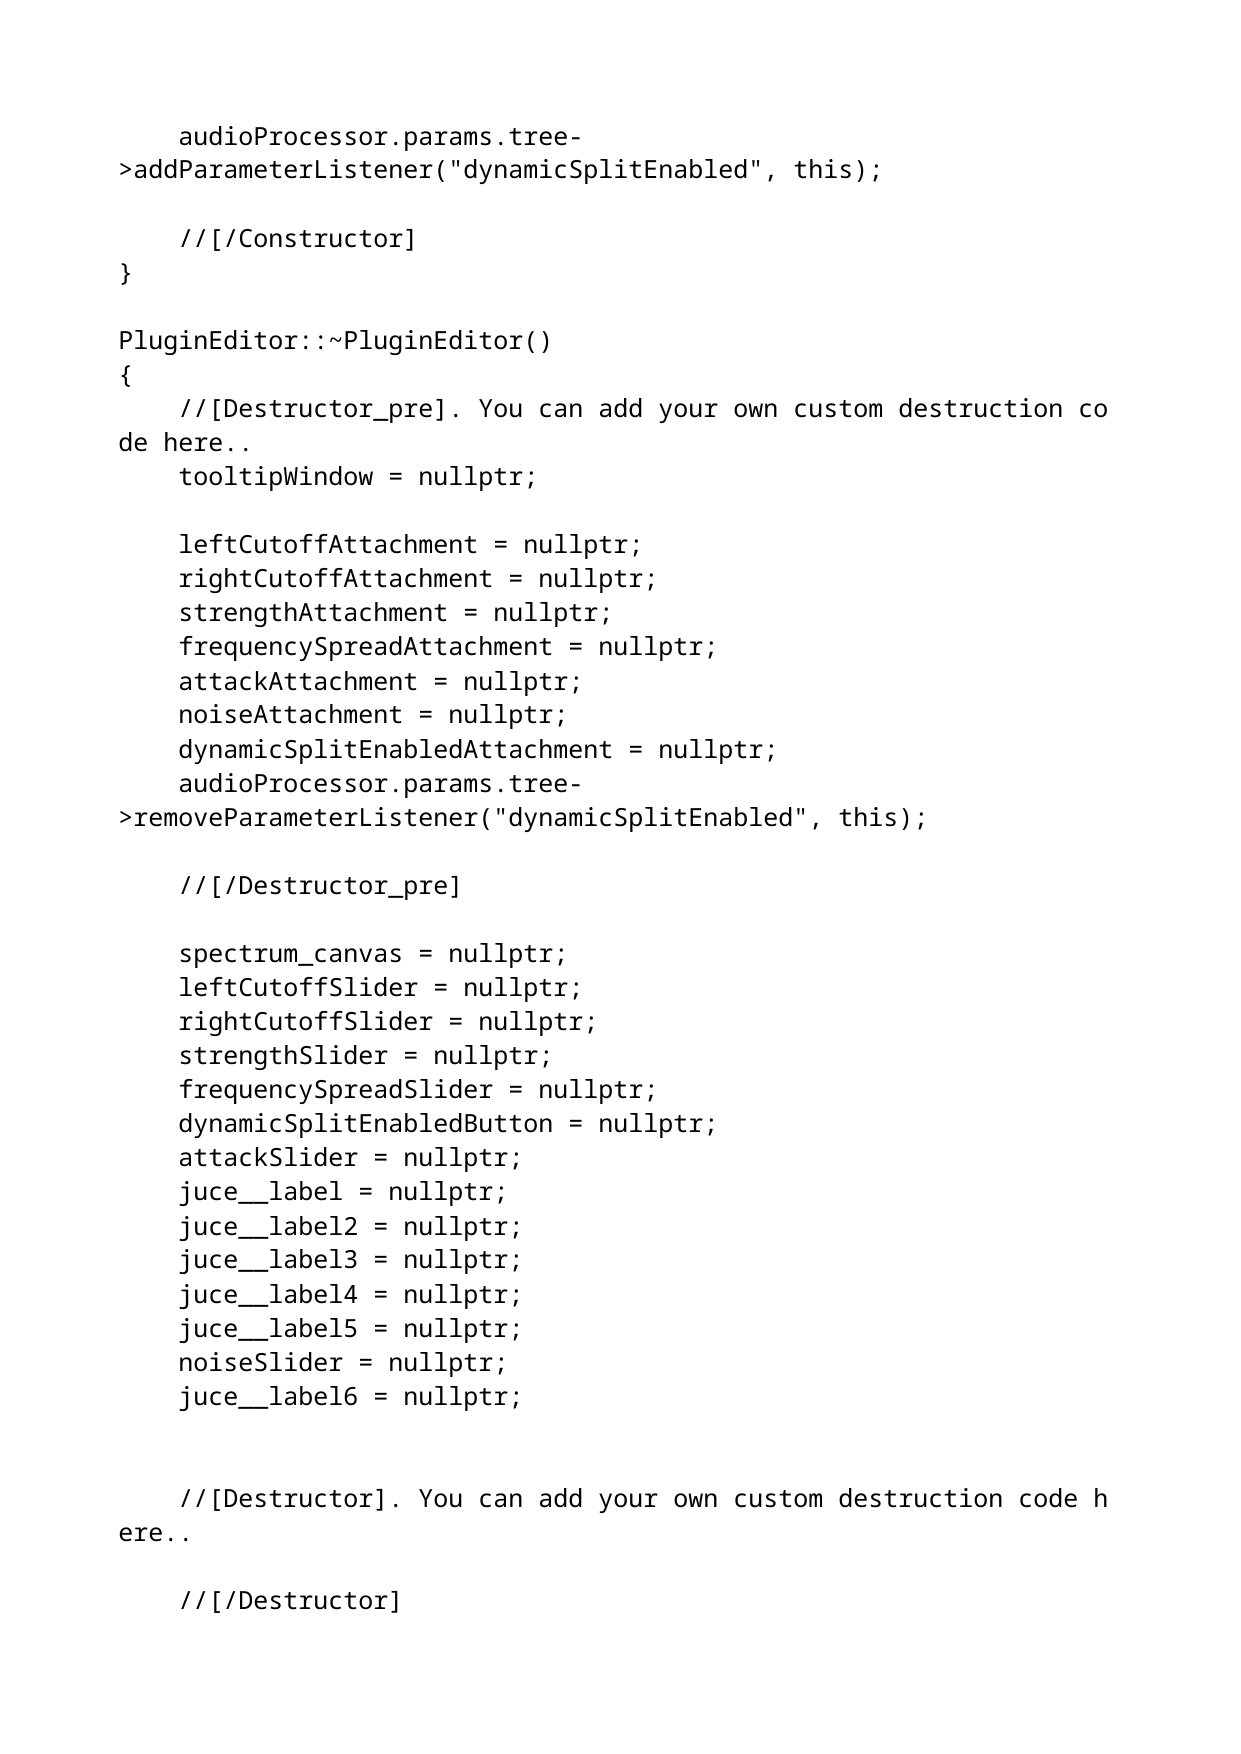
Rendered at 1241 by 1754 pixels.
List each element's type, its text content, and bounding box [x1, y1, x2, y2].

text { [118, 357, 1122, 391]
text //[/Constructor] [118, 220, 1122, 254]
text //[Destructor]. You can add your own custom destruction code here.. [118, 1481, 1122, 1549]
text //[/Destructor_pre] [118, 867, 1122, 902]
text rightCutoffSlider = nullptr; [118, 1004, 1122, 1038]
text juce__label3 = nullptr; [118, 1242, 1122, 1276]
text attackSlider = nullptr; [118, 1140, 1122, 1174]
text leftCutoffSlider = nullptr; [118, 970, 1122, 1004]
text dynamicSplitEnabledAttachment = nullptr; [118, 731, 1122, 765]
text noiseSlider = nullptr; [118, 1344, 1122, 1378]
text dynamicSplitEnabledButton = nullptr; [118, 1106, 1122, 1140]
text attackAttachment = nullptr; [118, 663, 1122, 697]
text frequencySpreadSlider = nullptr; [118, 1072, 1122, 1106]
text juce__label4 = nullptr; [118, 1276, 1122, 1310]
text //[Destructor_pre]. You can add your own custom destruction code here.. [118, 391, 1122, 459]
text juce__label6 = nullptr; [118, 1378, 1122, 1412]
text strengthSlider = nullptr; [118, 1038, 1122, 1072]
text PluginEditor::~PluginEditor() [118, 322, 1122, 357]
text } [118, 254, 1122, 288]
text audioProcessor.params.tree->removeParameterListener("dynamicSplitEnabled", this); [118, 765, 1122, 833]
text strengthAttachment = nullptr; [118, 595, 1122, 629]
text rightCutoffAttachment = nullptr; [118, 561, 1122, 595]
text //[/Destructor] [118, 1583, 1122, 1617]
text frequencySpreadAttachment = nullptr; [118, 629, 1122, 663]
text juce__label = nullptr; [118, 1174, 1122, 1208]
text tooltipWindow = nullptr; [118, 459, 1122, 493]
text noiseAttachment = nullptr; [118, 697, 1122, 731]
text juce__label2 = nullptr; [118, 1208, 1122, 1242]
text spectrum_canvas = nullptr; [118, 936, 1122, 970]
text audioProcessor.params.tree->addParameterListener("dynamicSplitEnabled", this); [118, 118, 1122, 186]
text leftCutoffAttachment = nullptr; [118, 527, 1122, 561]
text juce__label5 = nullptr; [118, 1310, 1122, 1344]
